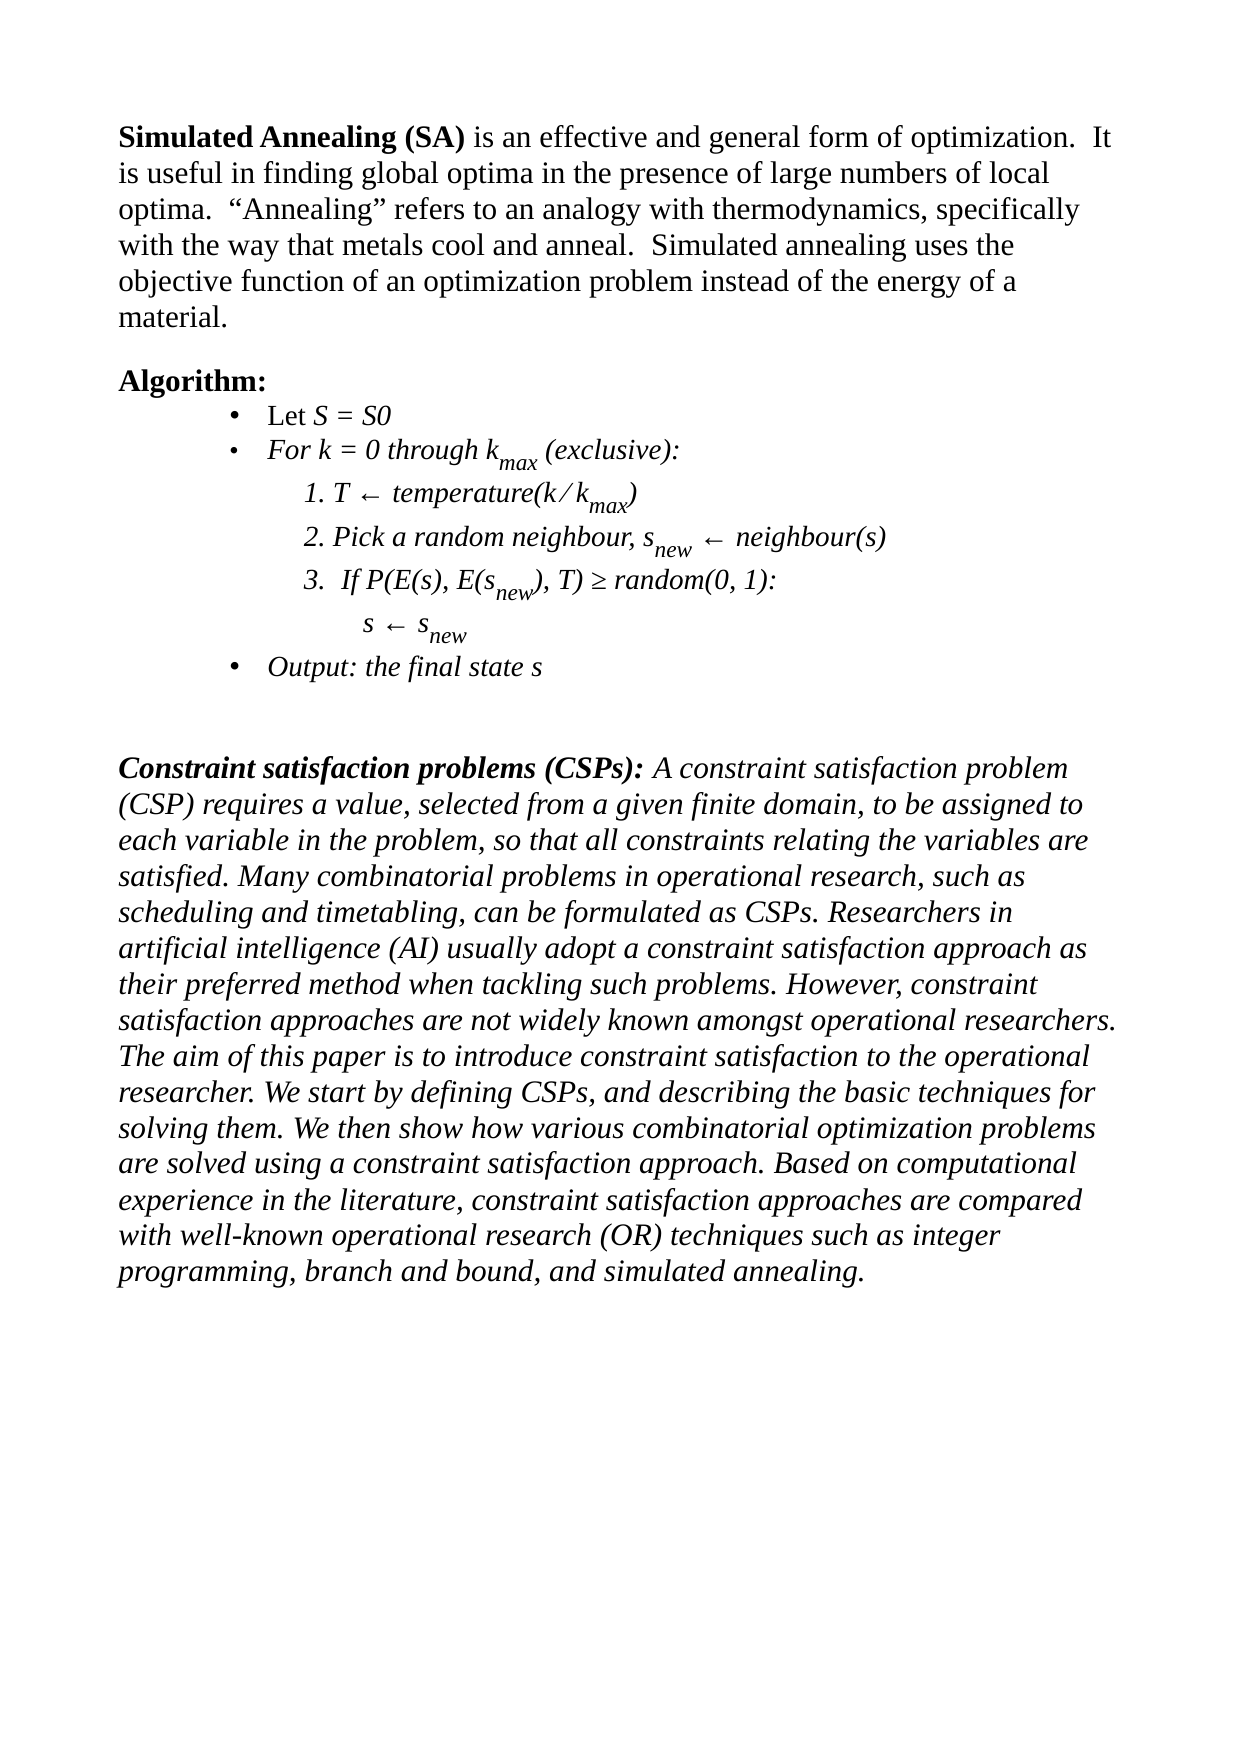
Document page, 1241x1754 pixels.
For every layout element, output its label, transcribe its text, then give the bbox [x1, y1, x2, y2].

text Constraint satisfaction problems (CSPs): A constraint satisfaction problem (CSP) requires a value, selected from a given finite domain, to be assigned to each variable in the problem, so that all constraints relating the variables are satisfied. Many combinatorial problems in operational research, such as scheduling and timetabling, can be formulated as CSPs. Researchers in artificial intelligence (AI) usually adopt a constraint satisfaction approach as their preferred method when tackling such problems. However, constraint satisfaction approaches are not widely known amongst operational researchers. The aim of this paper is to introduce constraint satisfaction to the operational researcher. We start by defining CSPs, and describing the basic techniques for solving them. We then show how various combinatorial optimization problems are solved using a constraint satisfaction approach. Based on computational experience in the literature, constraint satisfaction approaches are compared with well-known operational research (OR) techniques such as integer programming, branch and bound, and simulated annealing. [118, 749, 1122, 1288]
list 3. If P(E(s), E(snew), T) ≥ random(0, 1): [229, 562, 1122, 605]
text Simulated Annealing (SA) is an effective and general form of optimization. It is useful in finding global optima in the presence of large numbers of local optima. “Annealing” refers to an analogy with thermodynamics, specifically with the way that metals cool and anneal. Simulated annealing uses the objective function of an optimization problem instead of the energy of a material. [118, 118, 1122, 334]
list For k = 0 through kmax (exclusive): [229, 432, 1122, 475]
list Let S = S0 [229, 398, 1122, 432]
list s ← snew [229, 605, 1122, 649]
list 2. Pick a random neighbour, snew ← neighbour(s) [229, 519, 1122, 562]
list Output: the final state s [229, 649, 1122, 682]
list 1. T ← temperature(k ∕ kmax) [229, 475, 1122, 519]
text Algorithm: [118, 362, 1122, 398]
